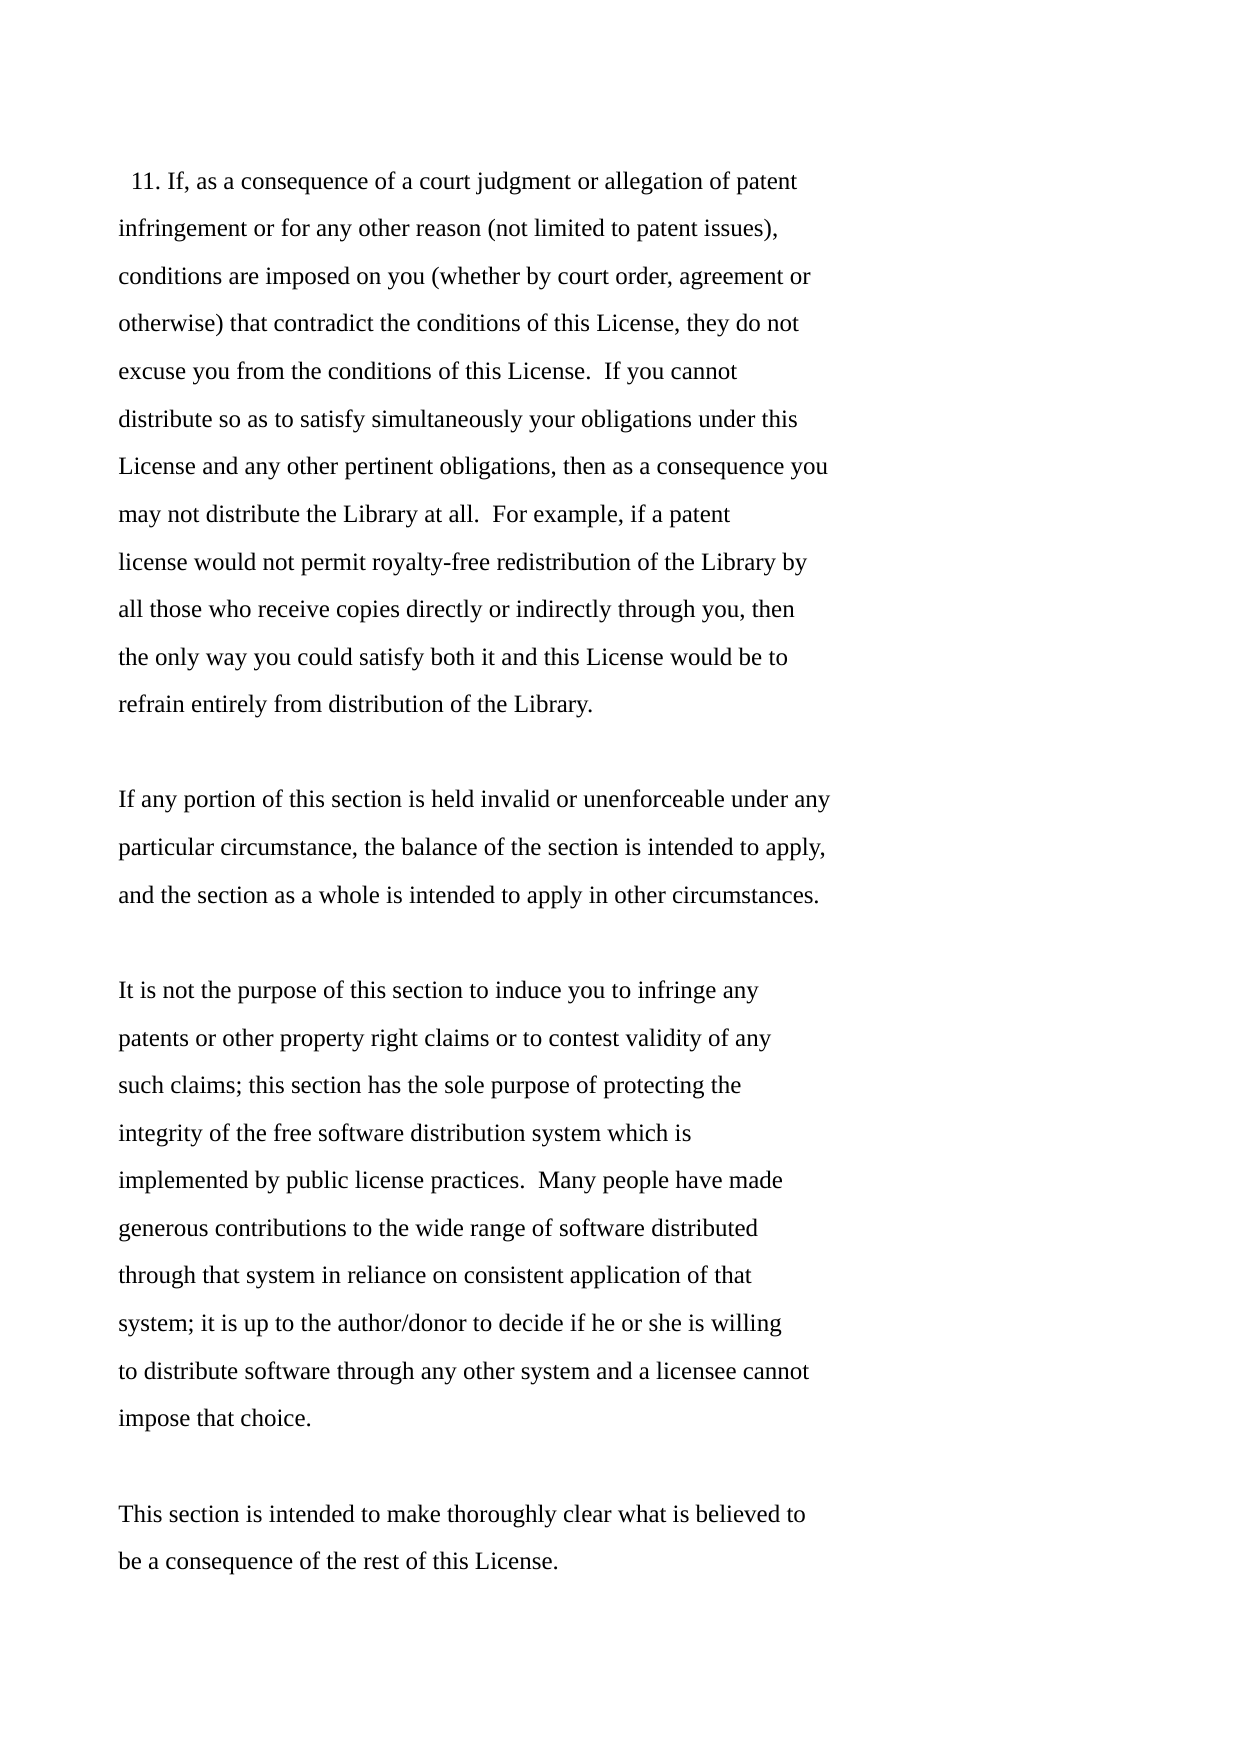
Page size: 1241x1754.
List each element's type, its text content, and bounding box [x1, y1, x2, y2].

text generous contributions to the wide range of software distributed [118, 1213, 1122, 1242]
text to distribute software through any other system and a licensee cannot [118, 1356, 1122, 1384]
text 11. If, as a consequence of a court judgment or allegation of patent [118, 166, 1122, 194]
text and the section as a whole is intended to apply in other circumstances. [118, 880, 1122, 908]
text license would not permit royalty-free redistribution of the Library by [118, 547, 1122, 575]
text otherwise) that contradict the conditions of this License, they do not [118, 308, 1122, 337]
text It is not the purpose of this section to induce you to infringe any [118, 975, 1122, 1004]
text all those who receive copies directly or indirectly through you, then [118, 594, 1122, 623]
text system; it is up to the author/donor to decide if he or she is willing [118, 1308, 1122, 1337]
text excuse you from the conditions of this License. If you cannot [118, 356, 1122, 385]
text be a consequence of the rest of this License. [118, 1546, 1122, 1575]
text particular circumstance, the balance of the section is intended to apply, [118, 832, 1122, 861]
text If any portion of this section is held invalid or unenforceable under any [118, 784, 1122, 813]
text implemented by public license practices. Many people have made [118, 1165, 1122, 1194]
text integrity of the free software distribution system which is [118, 1118, 1122, 1147]
text through that system in reliance on consistent application of that [118, 1261, 1122, 1289]
text such claims; this section has the sole purpose of protecting the [118, 1070, 1122, 1099]
text refrain entirely from distribution of the Library. [118, 689, 1122, 718]
text conditions are imposed on you (whether by court order, agreement or [118, 261, 1122, 290]
text impose that choice. [118, 1403, 1122, 1432]
text This section is intended to make thoroughly clear what is believed to [118, 1499, 1122, 1527]
text infringement or for any other reason (not limited to patent issues), [118, 213, 1122, 242]
text License and any other pertinent obligations, then as a consequence you [118, 451, 1122, 480]
text distribute so as to satisfy simultaneously your obligations under this [118, 404, 1122, 432]
text patents or other property right claims or to contest validity of any [118, 1023, 1122, 1051]
text may not distribute the Library at all. For example, if a patent [118, 499, 1122, 528]
text the only way you could satisfy both it and this License would be to [118, 642, 1122, 671]
